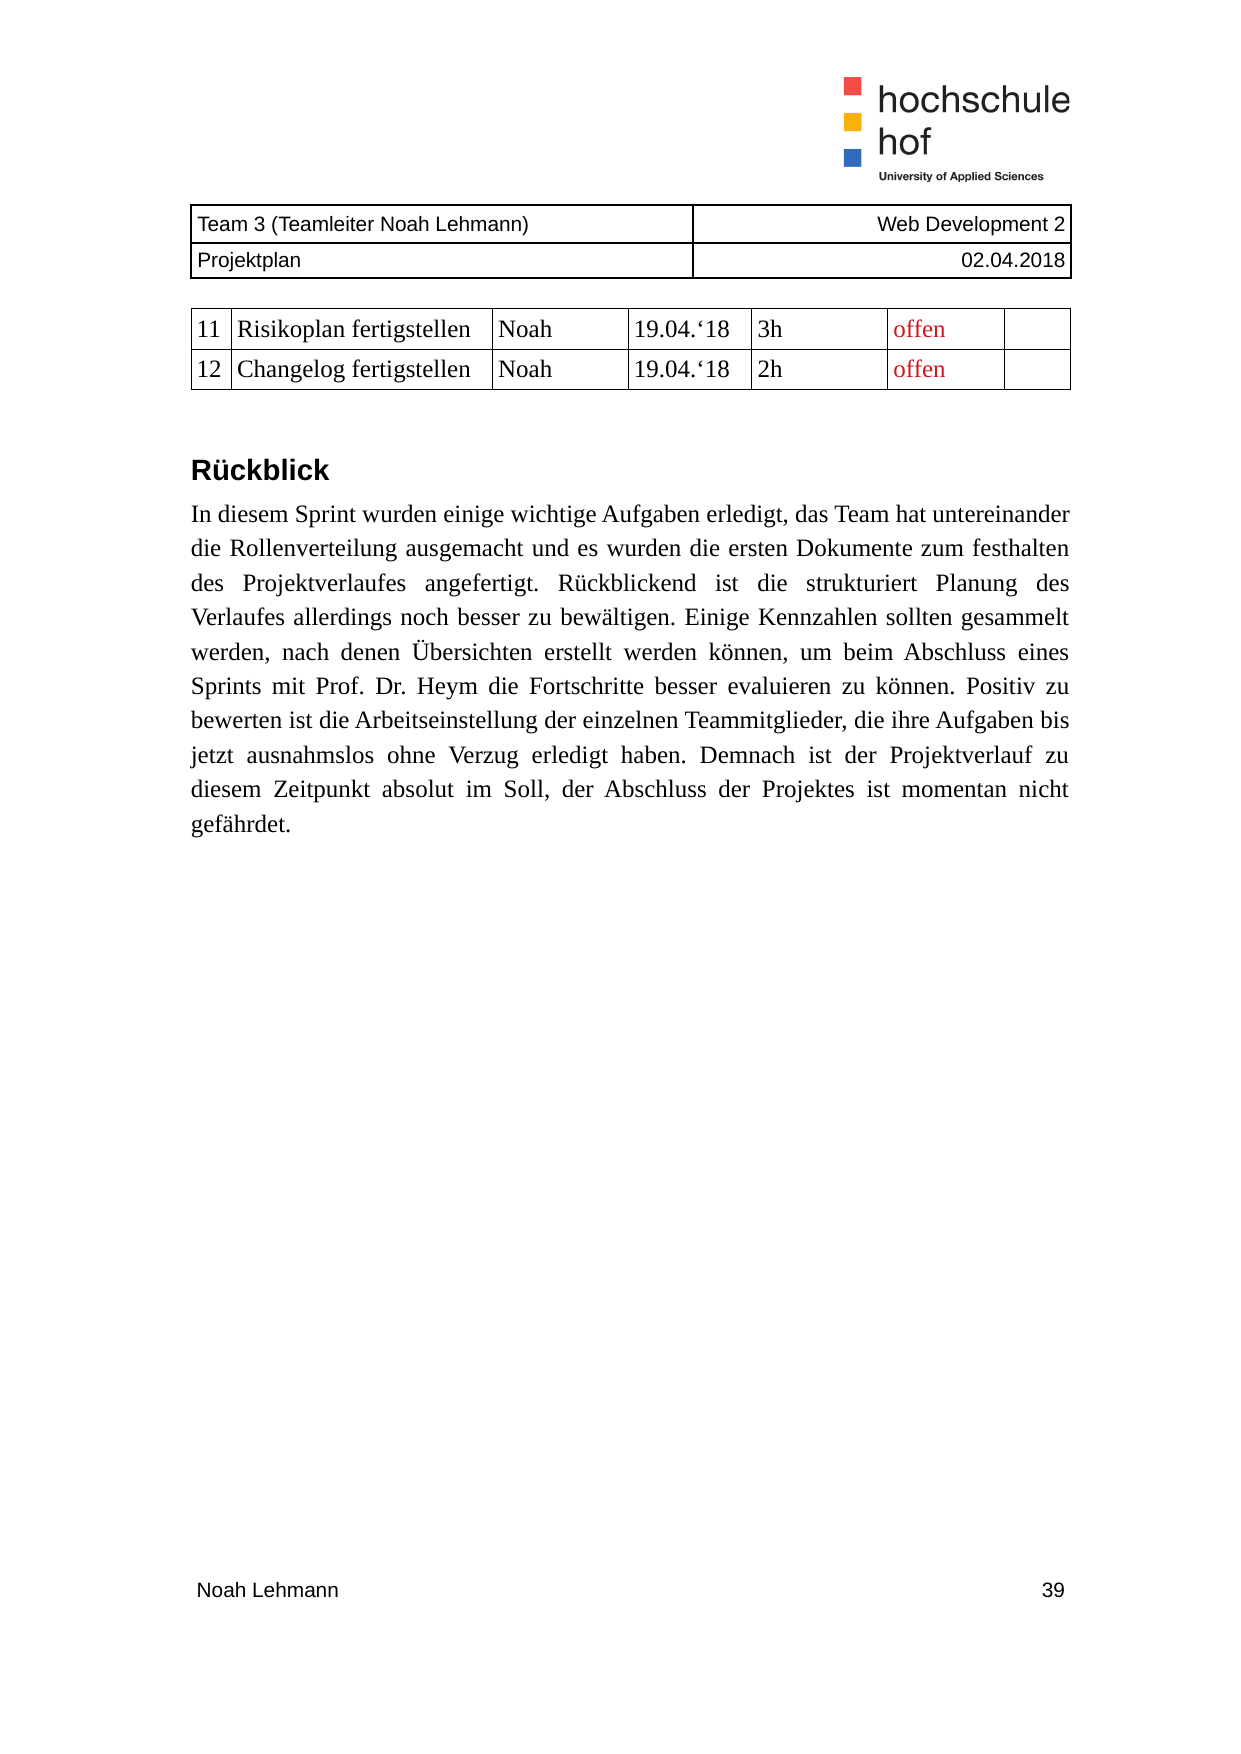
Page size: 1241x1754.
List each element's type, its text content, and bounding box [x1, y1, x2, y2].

table_cell Changelog fertigstellen [232, 350, 492, 389]
table_cell Noah [493, 309, 628, 348]
text In diesem Sprint wurden einige wichtige Aufgaben erledigt, das Team hat untereinander die Rollenverteilung ausgemacht und es wurden die ersten Dokumente zum festhalten des Projektverlaufes angefertigt. Rückblickend ist die strukturiert Planung des Verlaufes allerdings noch besser zu bewältigen. Einige Kennzahlen sollten gesammelt werden, nach denen Übersichten erstellt werden können, um beim Abschluss eines Sprints mit Prof. Dr. Heym die Fortschritte besser evaluieren zu können. Positiv zu bewerten ist die Arbeitseinstellung der einzelnen Teammitglieder, die ihre Aufgaben bis jetzt ausnahmslos ohne Verzug erledigt haben. Demnach ist der Projektverlauf zu diesem Zeitpunkt absolut im Soll, der Abschluss der Projektes ist momentan nicht gefährdet. [191, 499, 1070, 838]
table_cell 3h [752, 309, 887, 348]
table_cell 12 [192, 350, 231, 389]
table_cell 19.04.‘18 [629, 309, 751, 348]
table_cell offen [888, 309, 1004, 348]
table_cell [1005, 350, 1070, 389]
table_cell Risikoplan fertigstellen [232, 309, 492, 348]
table_cell 2h [752, 350, 887, 389]
table_cell 11 [192, 309, 231, 348]
table_cell 19.04.‘18 [629, 350, 751, 389]
table_cell offen [888, 350, 1004, 389]
picture [843, 77, 1070, 182]
subtitle Rückblick [191, 452, 1070, 486]
table_cell [1005, 309, 1070, 348]
table_cell Noah [493, 350, 628, 389]
